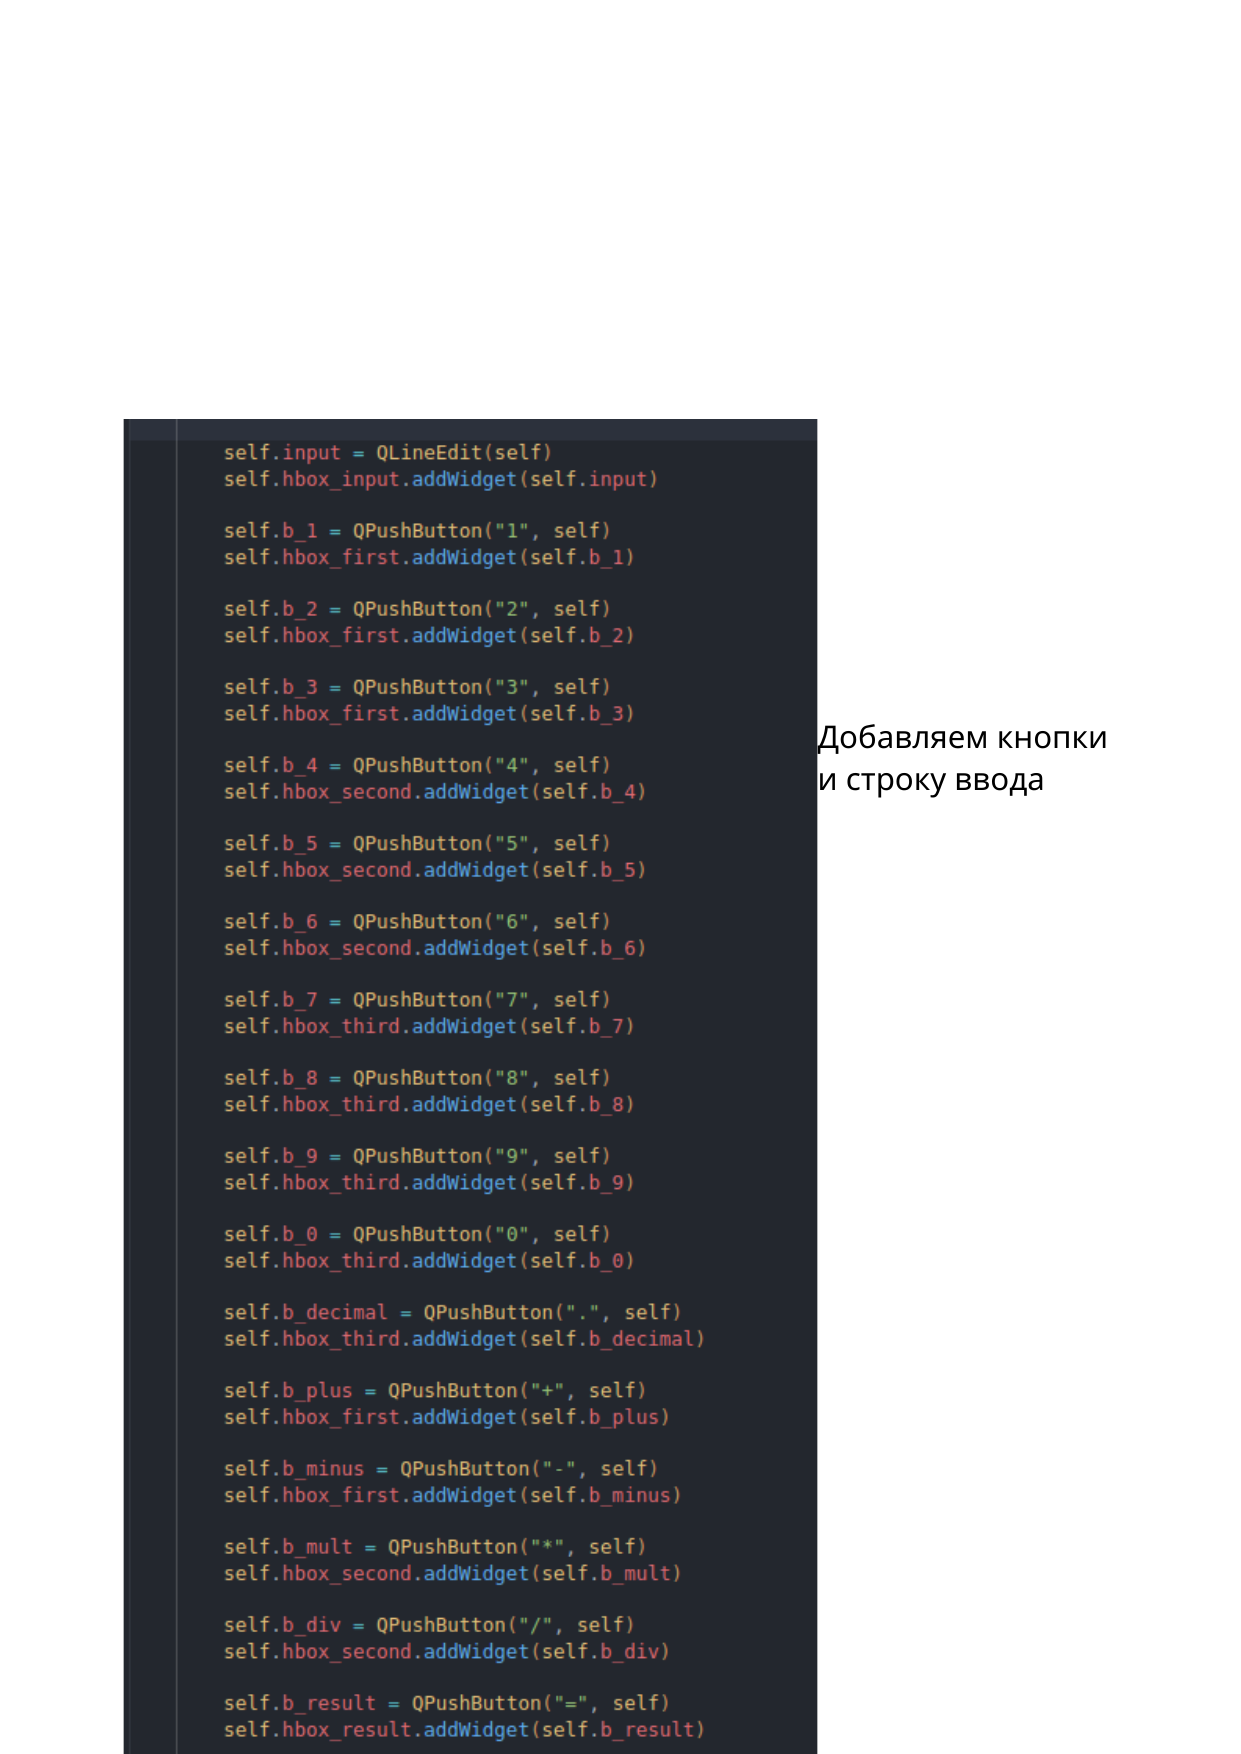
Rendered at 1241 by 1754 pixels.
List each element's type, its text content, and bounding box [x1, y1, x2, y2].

picture [123, 419, 818, 1754]
text Добавляем кнопки и строку ввода [818, 714, 1122, 800]
